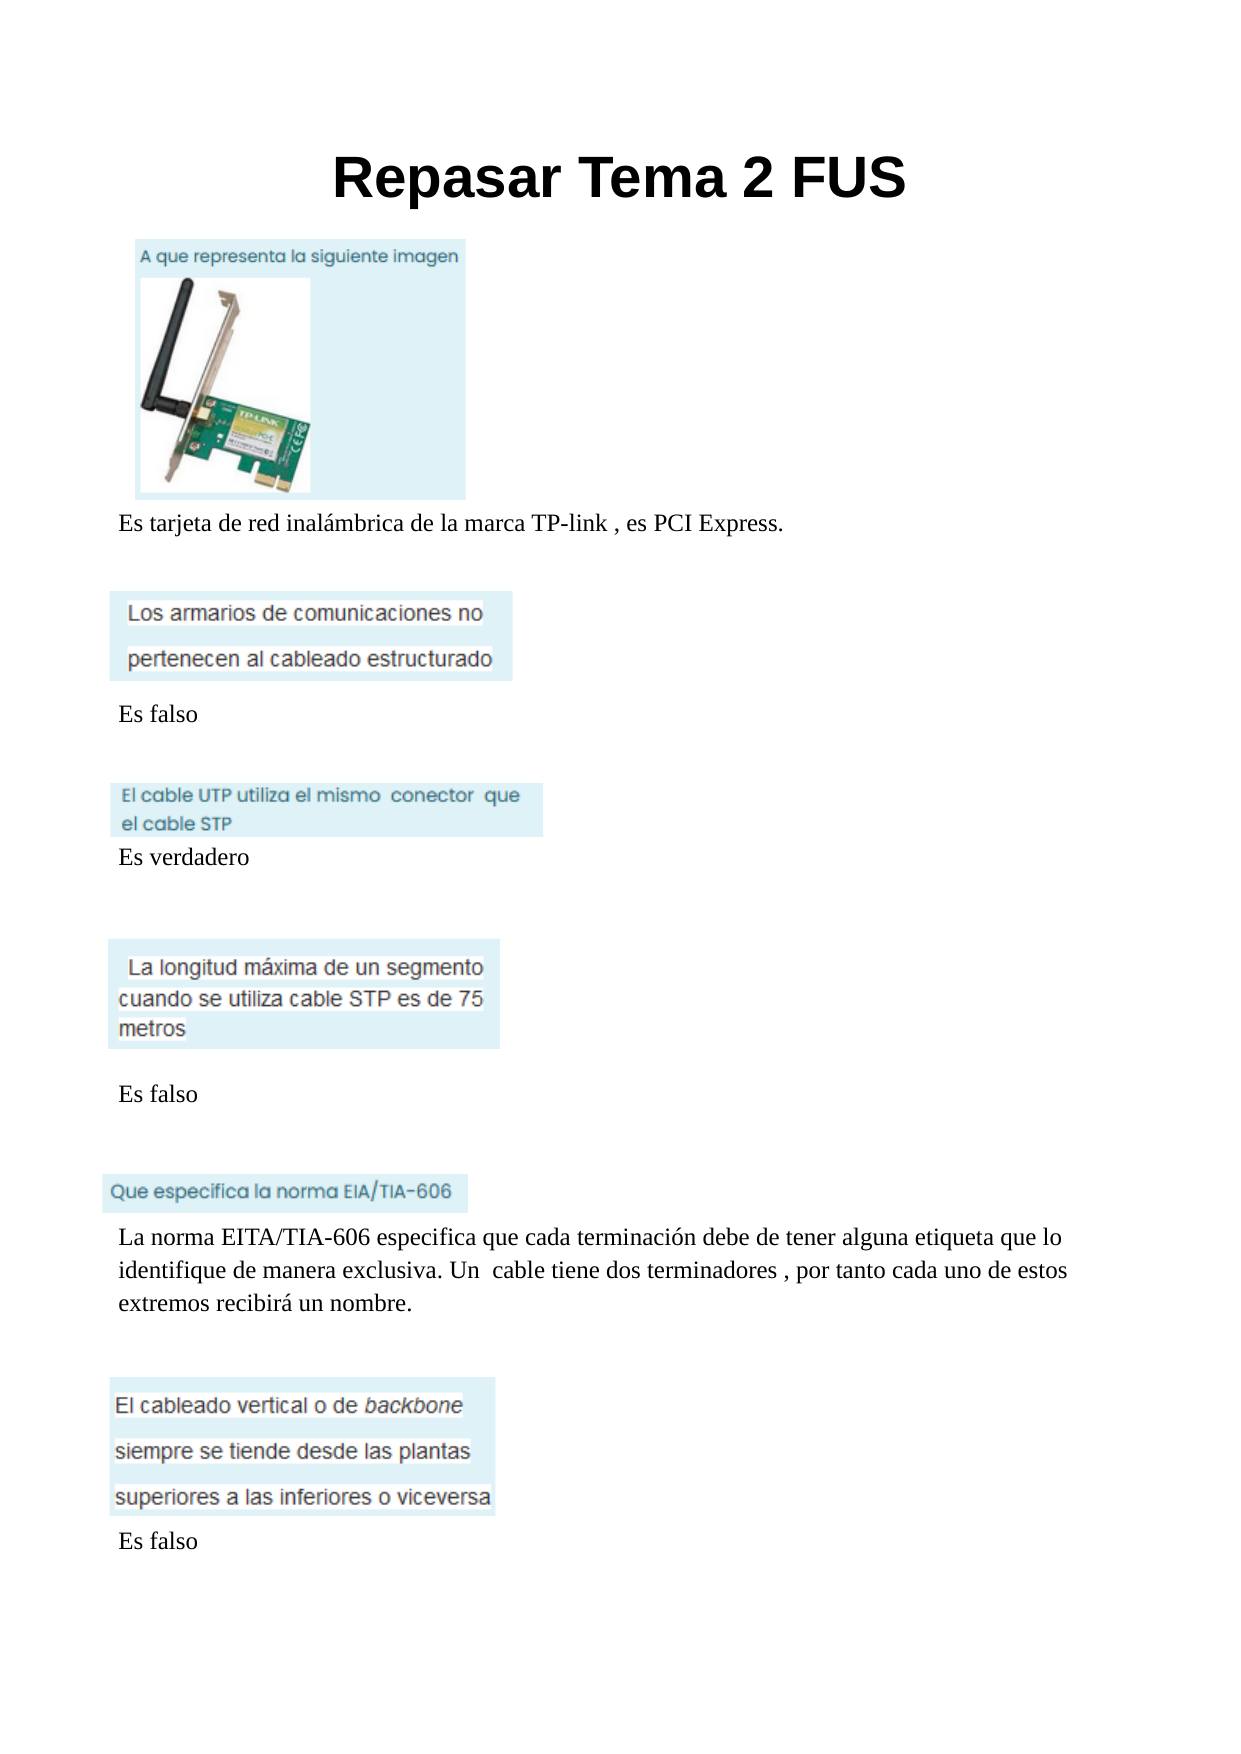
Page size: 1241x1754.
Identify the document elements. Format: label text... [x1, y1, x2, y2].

text Es falso [118, 1526, 1122, 1555]
text La norma EITA/TIA-606 especifica que cada terminación debe de tener alguna etiqueta que lo identifique de manera exclusiva. Un cable tiene dos terminadores , por tanto cada uno de estos extremos recibirá un nombre. [118, 1222, 1122, 1317]
picture [108, 936, 501, 1049]
text Es verdadero [118, 842, 1122, 870]
picture [109, 1377, 496, 1516]
text Es falso [118, 699, 1122, 727]
title Repasar Tema 2 FUS [118, 143, 1122, 210]
picture [102, 1174, 468, 1213]
text Es tarjeta de red inalámbrica de la marca TP-link , es PCI Express. [118, 508, 1122, 537]
picture [135, 239, 466, 500]
text Es falso [118, 1079, 1122, 1108]
picture [110, 783, 544, 837]
picture [109, 591, 513, 681]
